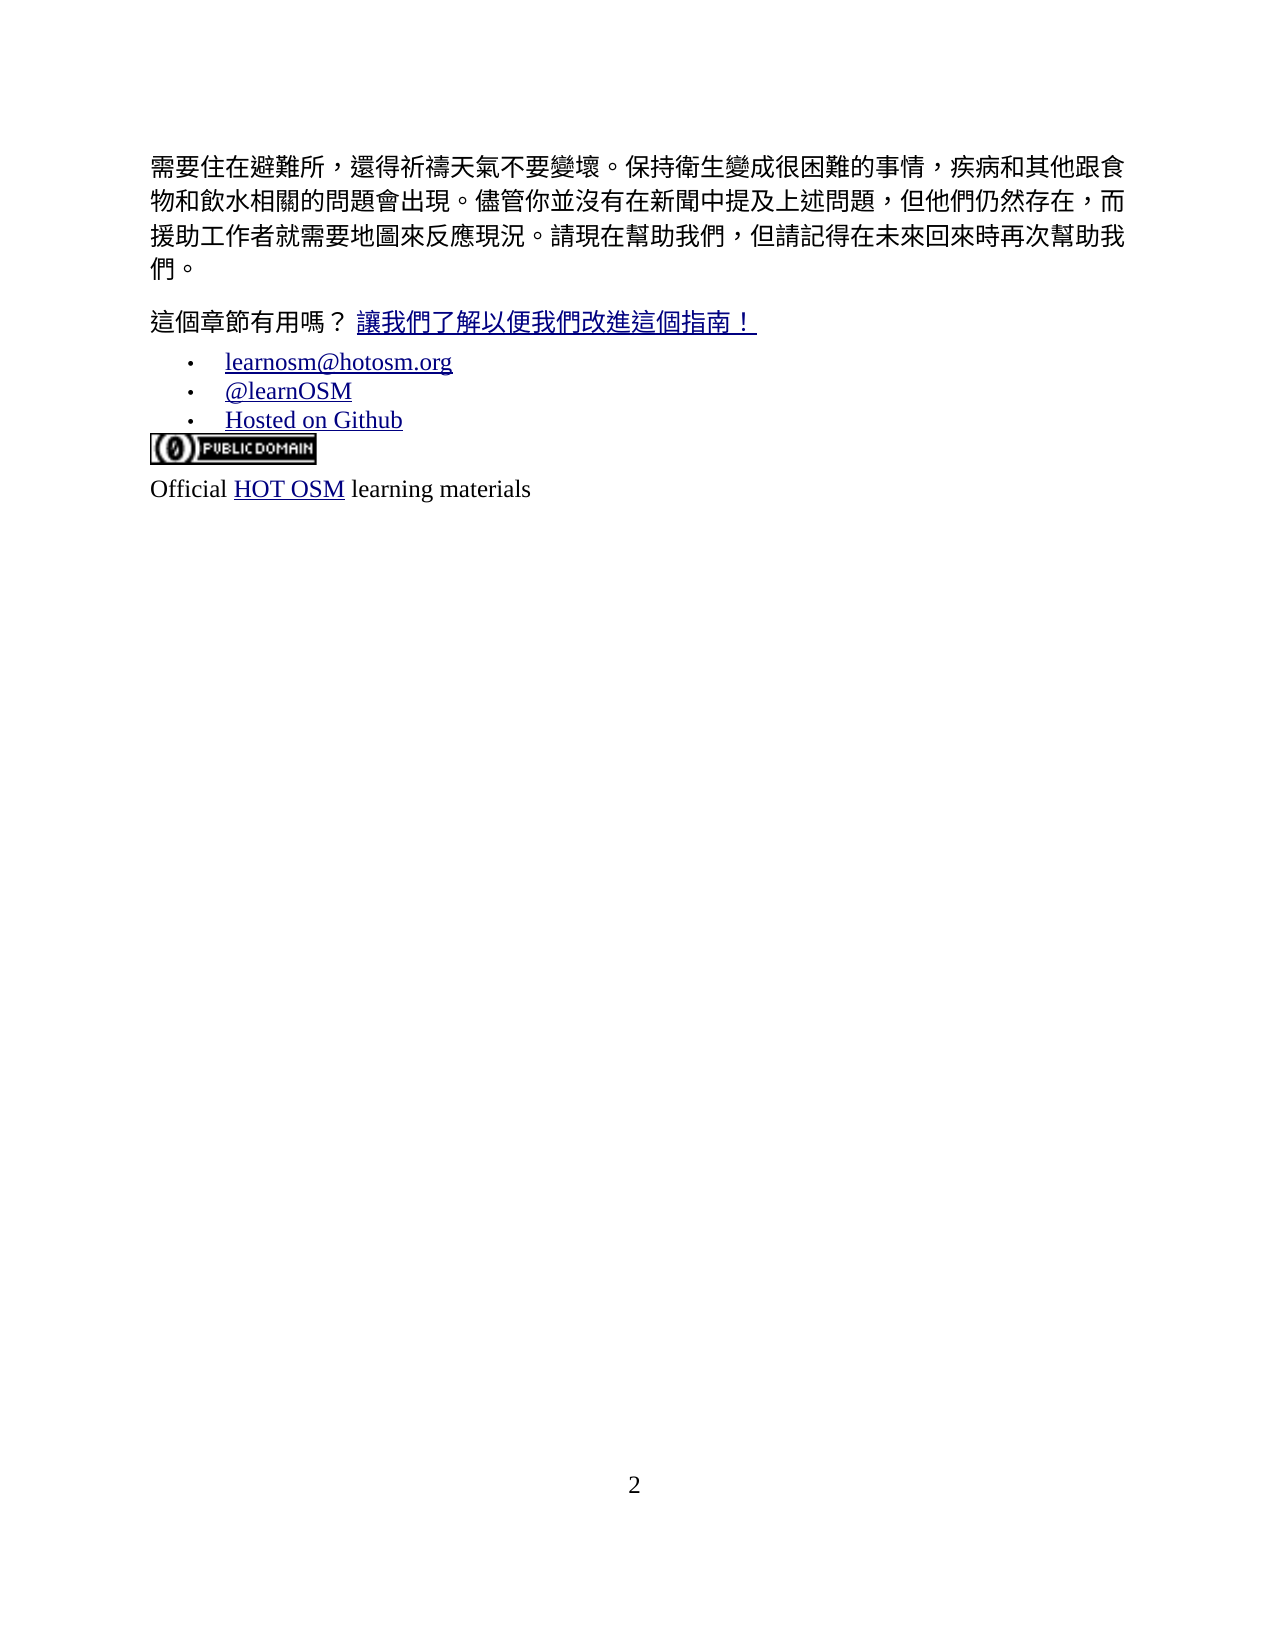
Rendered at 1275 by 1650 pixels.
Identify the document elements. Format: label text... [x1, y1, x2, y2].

text 這個章節有用嗎？ 讓我們了解以便我們改進這個指南！ [150, 304, 1125, 338]
list Hosted on Github [187, 405, 1125, 433]
text Official HOT OSM learning materials [150, 474, 1125, 502]
list learnosm@hotosm.org [187, 347, 1125, 376]
text 需要住在避難所，還得祈禱天氣不要變壞。保持衛生變成很困難的事情，疾病和其他跟食物和飲水相關的問題會出現。儘管你並沒有在新聞中提及上述問題，但他們仍然存在，而援助工作者就需要地圖來反應現況。請現在幫助我們，但請記得在未來回來時再次幫助我們。 [150, 150, 1125, 286]
list @learnOSM [187, 376, 1125, 405]
picture [150, 433, 317, 465]
